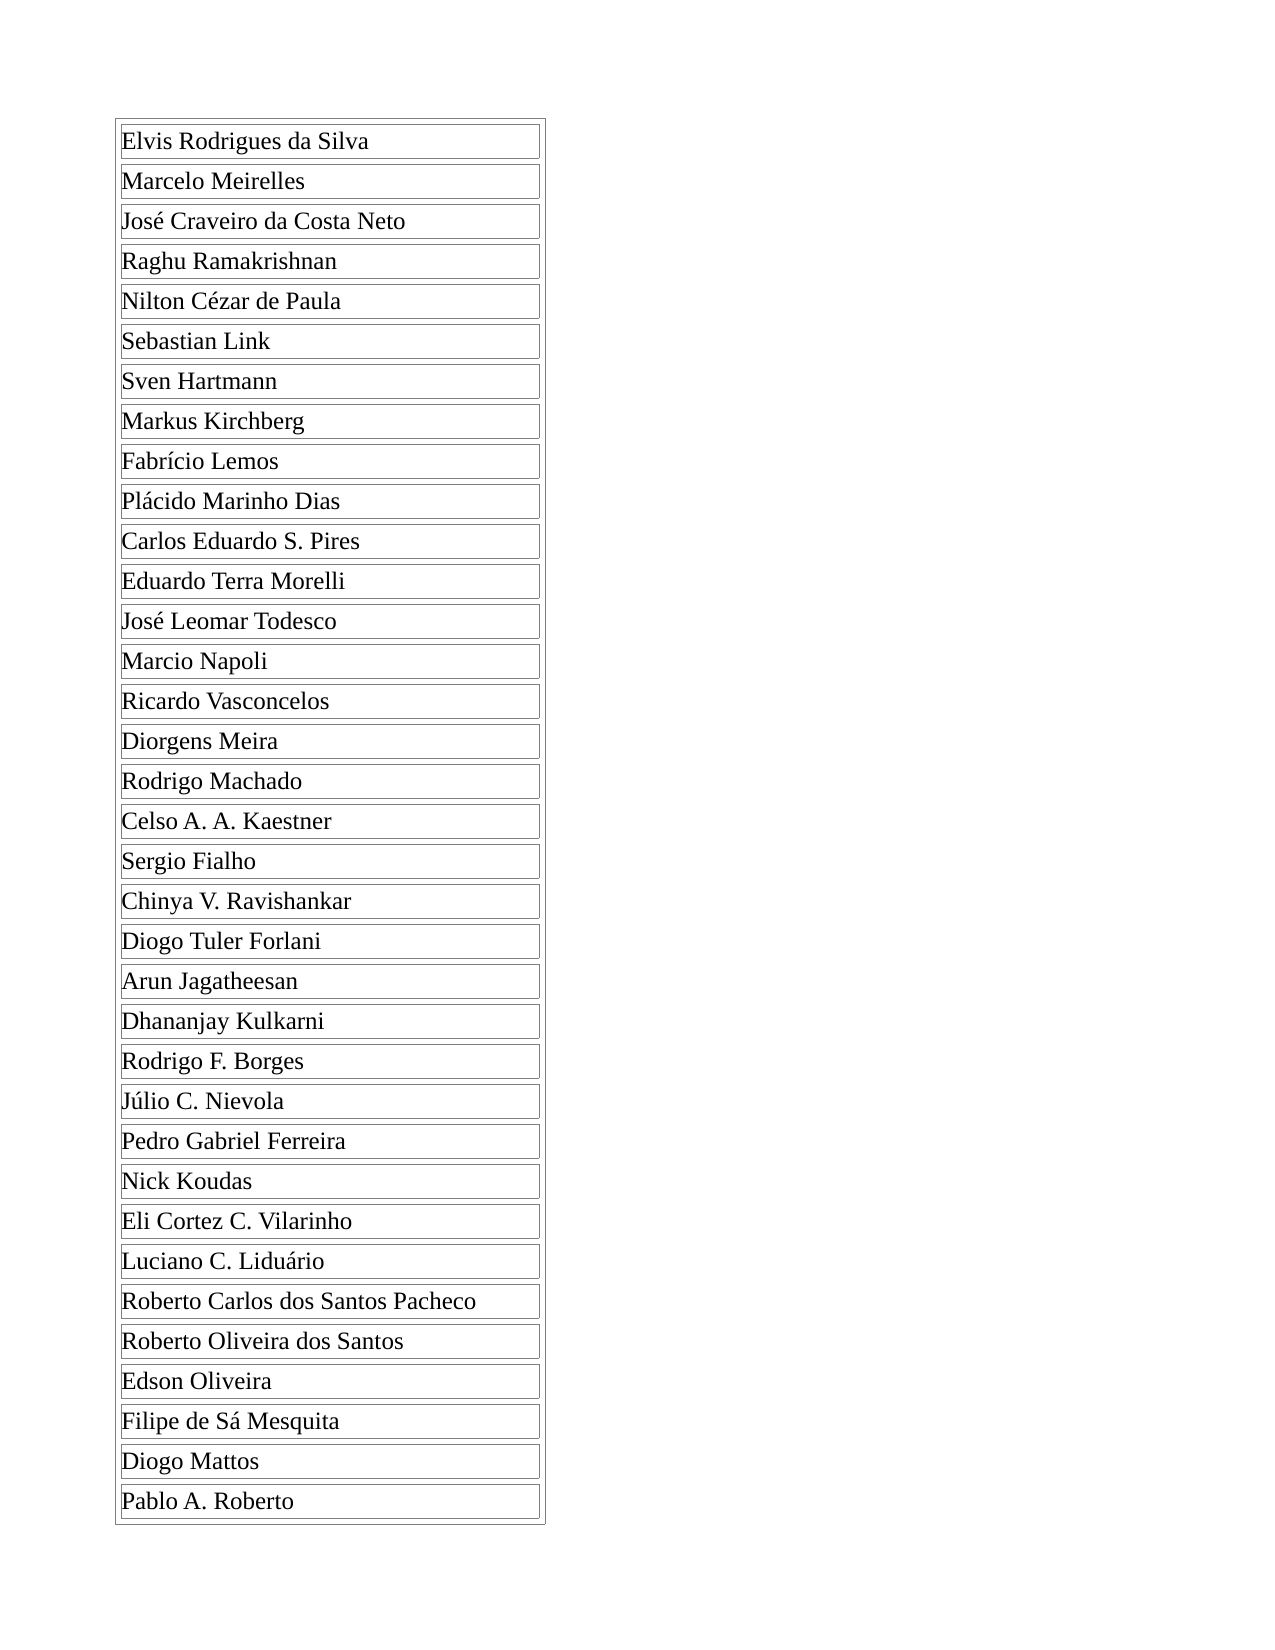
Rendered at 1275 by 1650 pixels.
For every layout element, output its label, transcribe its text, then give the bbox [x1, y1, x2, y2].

table_cell Rodrigo Machado [118, 758, 542, 798]
table_cell Júlio C. Nievola [118, 1078, 542, 1118]
table_cell Luciano C. Liduário [118, 1238, 542, 1278]
table_cell Filipe de Sá Mesquita [118, 1398, 542, 1438]
table_cell Eli Cortez C. Vilarinho [118, 1198, 542, 1238]
table_cell Plácido Marinho Dias [118, 478, 542, 518]
table_cell Eduardo Terra Morelli [118, 558, 542, 598]
table_cell Sebastian Link [118, 318, 542, 358]
table_cell Roberto Carlos dos Santos Pacheco [118, 1278, 542, 1318]
table_cell Sven Hartmann [118, 358, 542, 398]
table_cell Diogo Mattos [118, 1438, 542, 1478]
table_cell Pedro Gabriel Ferreira [118, 1118, 542, 1158]
table_cell Carlos Eduardo S. Pires [118, 518, 542, 558]
table_cell Diogo Tuler Forlani [118, 918, 542, 958]
table_cell Roberto Oliveira dos Santos [118, 1318, 542, 1358]
table_cell Chinya V. Ravishankar [118, 878, 542, 918]
table_cell Elvis Rodrigues da Silva [118, 119, 542, 158]
table_cell Marcio Napoli [118, 638, 542, 678]
table_cell Sergio Fialho [118, 838, 542, 878]
table_cell José Craveiro da Costa Neto [118, 198, 542, 238]
table_cell Pablo A. Roberto [118, 1478, 542, 1518]
table_cell Ricardo Vasconcelos [118, 678, 542, 718]
table_cell Markus Kirchberg [118, 398, 542, 438]
table_cell Nilton Cézar de Paula [118, 278, 542, 318]
table_cell Nick Koudas [118, 1158, 542, 1198]
table_cell Arun Jagatheesan [118, 958, 542, 998]
table_cell Fabrício Lemos [118, 438, 542, 478]
table_cell Rodrigo F. Borges [118, 1038, 542, 1078]
table_cell Diorgens Meira [118, 718, 542, 758]
table_cell Raghu Ramakrishnan [118, 238, 542, 278]
table_cell Edson Oliveira [118, 1358, 542, 1398]
table_cell Celso A. A. Kaestner [118, 798, 542, 838]
table_cell Dhananjay Kulkarni [118, 998, 542, 1038]
table_cell José Leomar Todesco [118, 598, 542, 638]
table_cell Marcelo Meirelles [118, 158, 542, 198]
